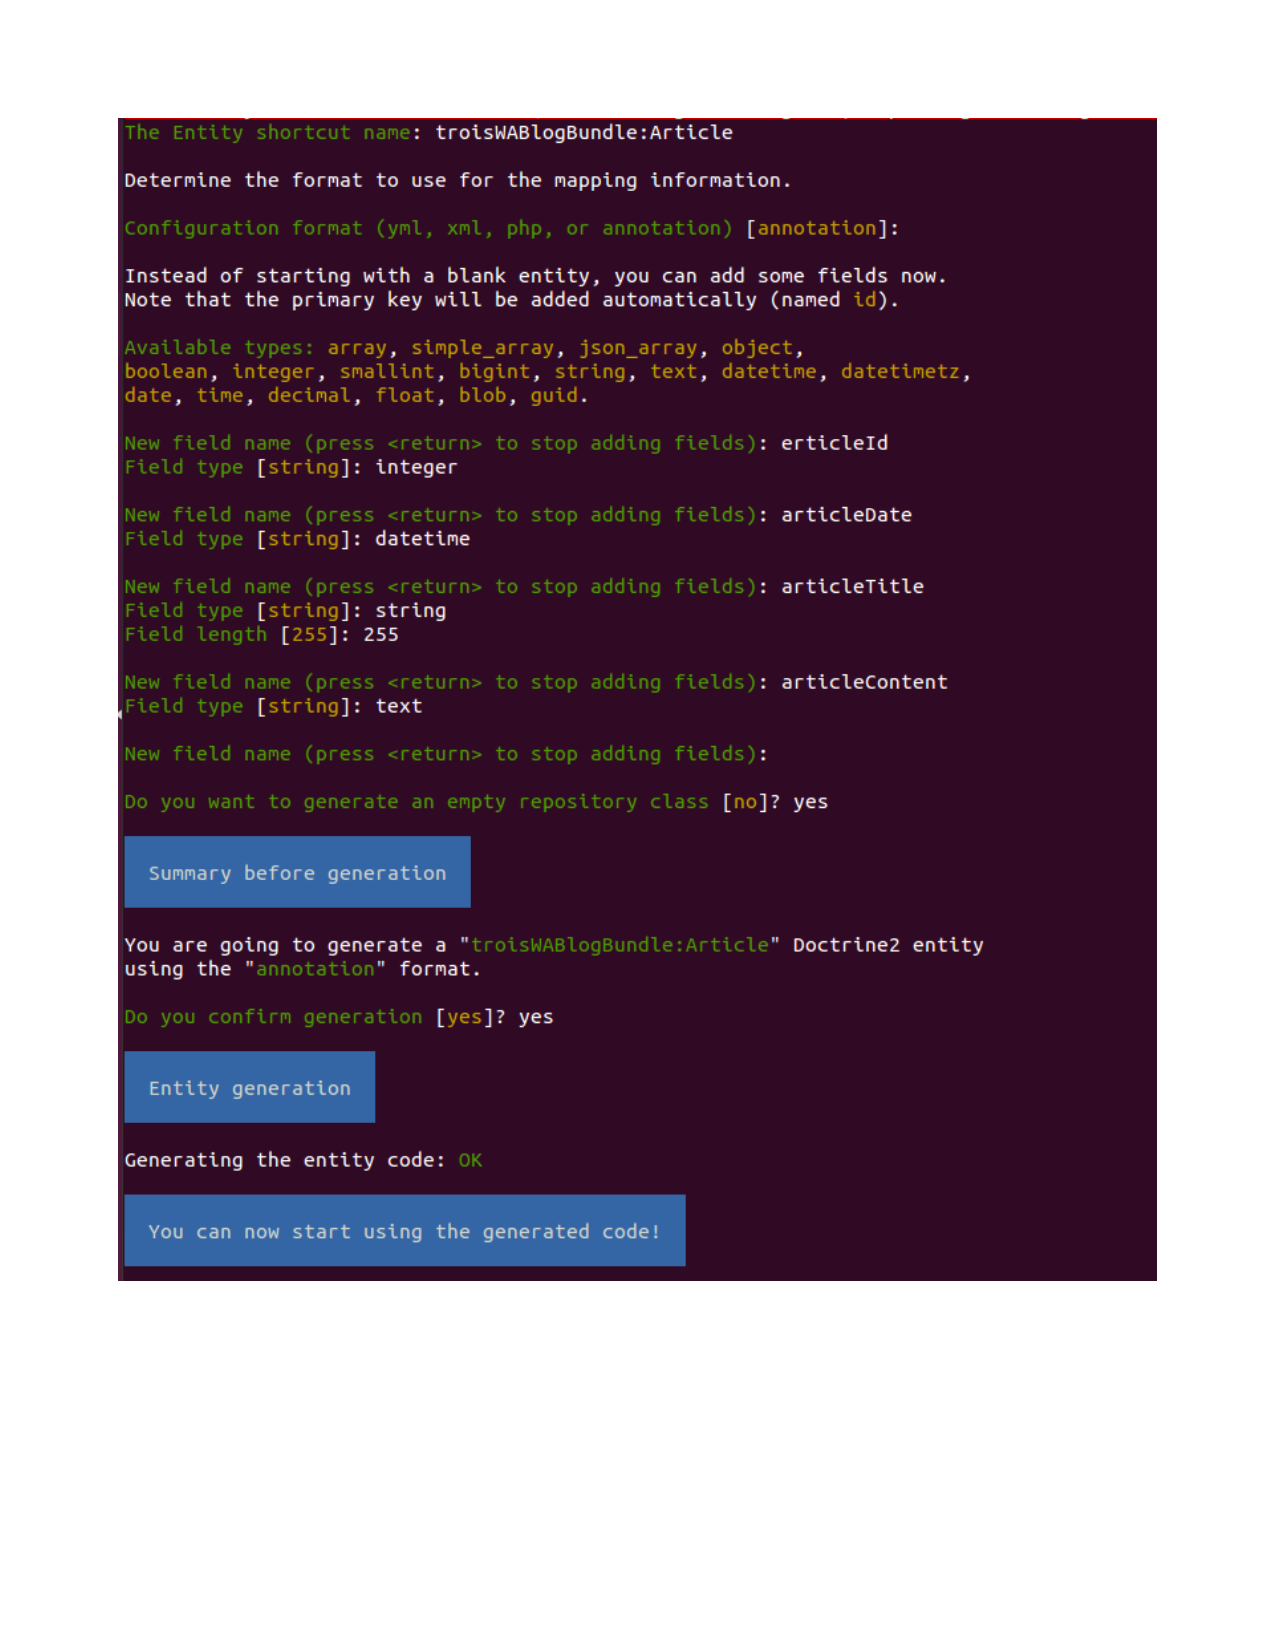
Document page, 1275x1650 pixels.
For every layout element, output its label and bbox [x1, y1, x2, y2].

picture [118, 118, 1157, 1281]
